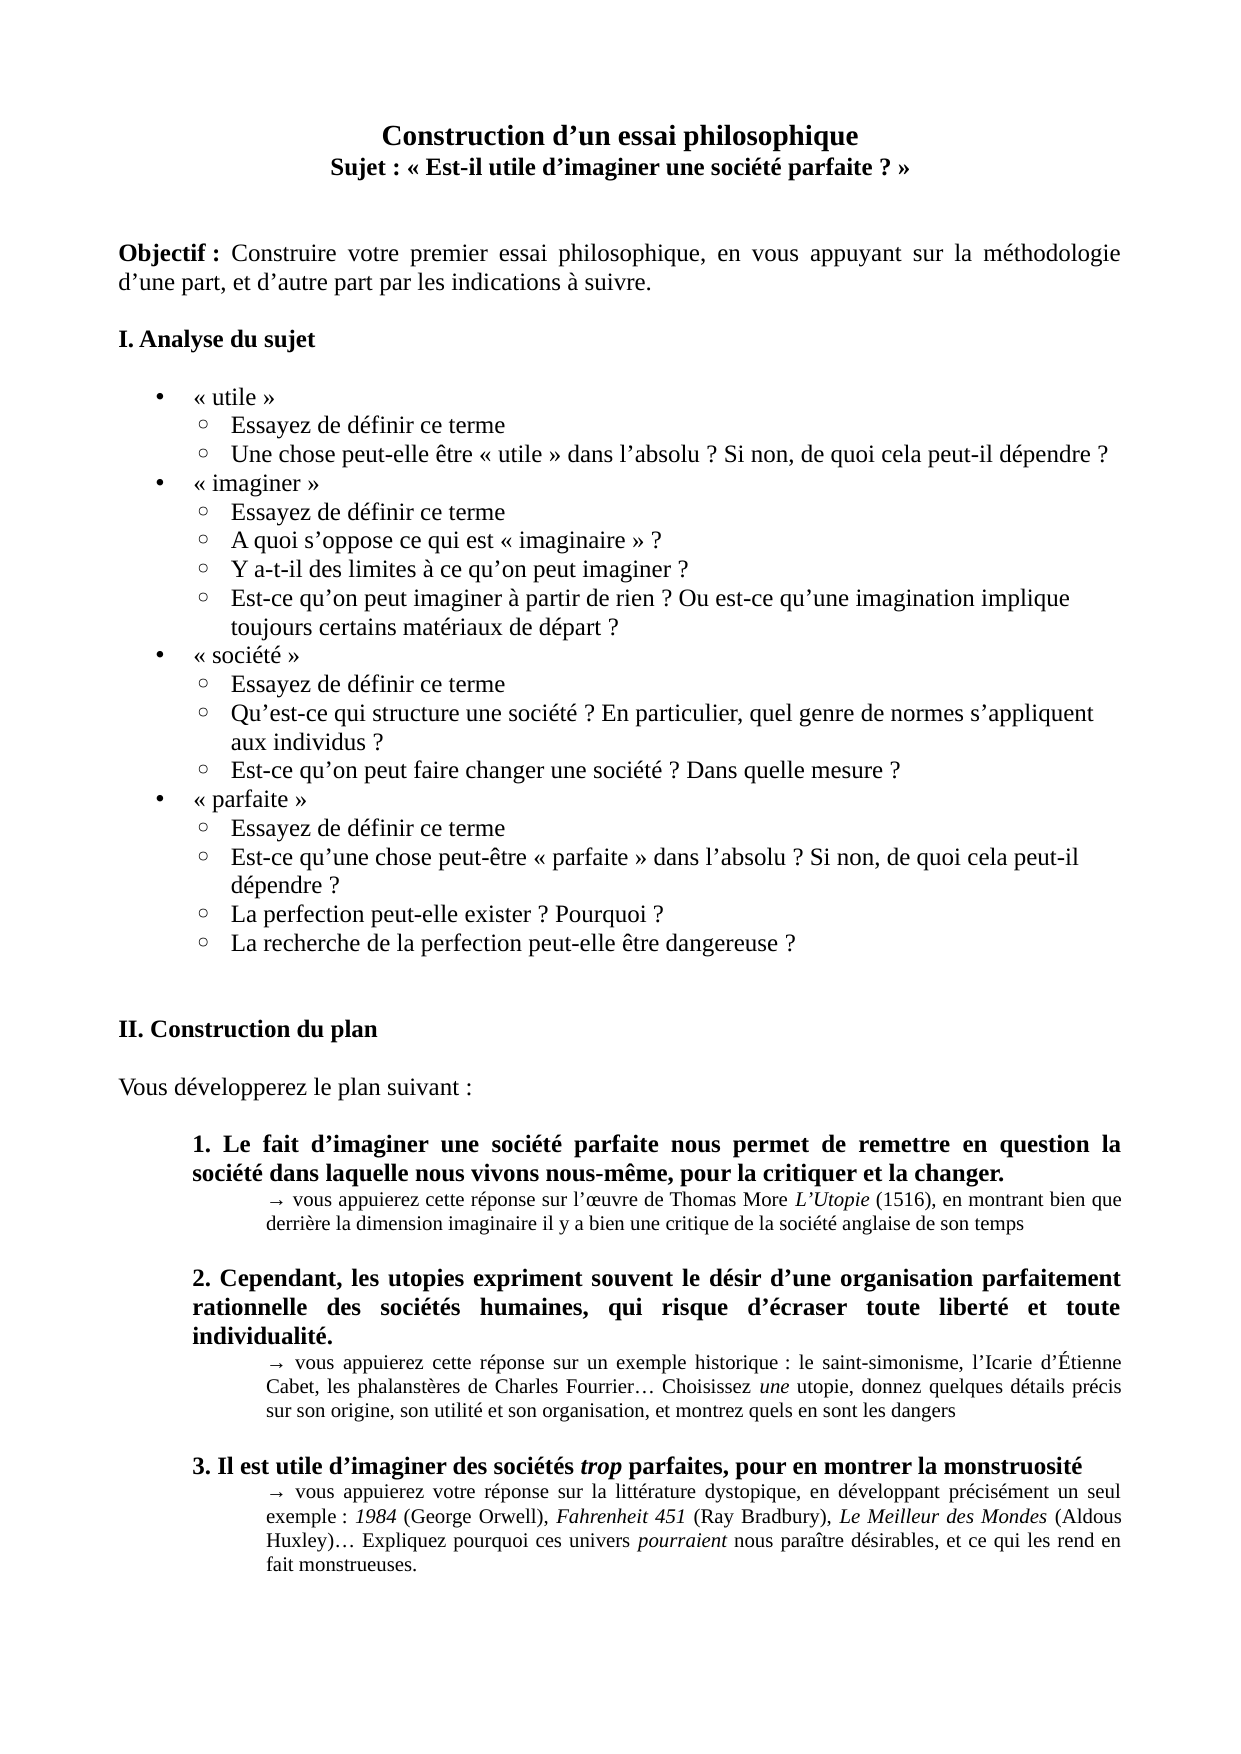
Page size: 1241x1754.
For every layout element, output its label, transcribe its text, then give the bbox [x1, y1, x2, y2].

list « imaginer » [156, 468, 1122, 497]
list Y a-t-il des limites à ce qu’on peut imaginer ? [193, 554, 1122, 583]
text 2. Cependant, les utopies expriment souvent le désir d’une organisation parfaitement rationnelle des sociétés humaines, qui risque d’écraser toute liberté et toute individualité. [192, 1263, 1122, 1350]
text 3. Il est utile d’imaginer des sociétés trop parfaites, pour en montrer la monstruosité [192, 1451, 1122, 1479]
list « utile » [156, 382, 1122, 410]
text Sujet : « Est-il utile d’imaginer une société parfaite ? » [118, 152, 1122, 180]
text → vous appuierez votre réponse sur la littérature dystopique, en développant précisément un seul exemple : 1984 (George Orwell), Fahrenheit 451 (Ray Bradbury), Le Meilleur des Mondes (Aldous Huxley)… Expliquez pourquoi ces univers pourraient nous paraître désirables, et ce qui les rend en fait monstrueuses. [266, 1479, 1122, 1576]
list Essayez de définir ce terme [193, 410, 1122, 439]
list Essayez de définir ce terme [193, 813, 1122, 842]
text I. Analyse du sujet [118, 324, 1122, 353]
list La perfection peut-elle exister ? Pourquoi ? [193, 899, 1122, 928]
list La recherche de la perfection peut-elle être dangereuse ? [193, 928, 1122, 957]
list Est-ce qu’une chose peut-être « parfaite » dans l’absolu ? Si non, de quoi cela peut-il dépendre ? [193, 842, 1122, 899]
list Essayez de définir ce terme [193, 497, 1122, 525]
list Est-ce qu’on peut imaginer à partir de rien ? Ou est-ce qu’une imagination implique toujours certains matériaux de départ ? [193, 583, 1122, 640]
text II. Construction du plan [118, 1014, 1122, 1043]
text Objectif : Construire votre premier essai philosophique, en vous appuyant sur la méthodologie d’une part, et d’autre part par les indications à suivre. [118, 238, 1122, 295]
text 1. Le fait d’imaginer une société parfaite nous permet de remettre en question la société dans laquelle nous vivons nous-même, pour la critiquer et la changer. [192, 1129, 1122, 1187]
list Est-ce qu’on peut faire changer une société ? Dans quelle mesure ? [193, 755, 1122, 784]
text → vous appuierez cette réponse sur l’œuvre de Thomas More L’Utopie (1516), en montrant bien que derrière la dimension imaginaire il y a bien une critique de la société anglaise de son temps [266, 1187, 1122, 1235]
list « société » [156, 640, 1122, 669]
list A quoi s’oppose ce qui est « imaginaire » ? [193, 525, 1122, 554]
list Qu’est-ce qui structure une société ? En particulier, quel genre de normes s’appliquent aux individus ? [193, 698, 1122, 755]
list Essayez de définir ce terme [193, 669, 1122, 698]
list Une chose peut-elle être « utile » dans l’absolu ? Si non, de quoi cela peut-il dépendre ? [193, 439, 1122, 468]
list « parfaite » [156, 784, 1122, 813]
text → vous appuierez cette réponse sur un exemple historique : le saint-simonisme, l’Icarie d’Étienne Cabet, les phalanstères de Charles Fourrier… Choisissez une utopie, donnez quelques détails précis sur son origine, son utilité et son organisation, et montrez quels en sont les dangers [266, 1350, 1122, 1422]
text Construction d’un essai philosophique [118, 118, 1122, 152]
text Vous développerez le plan suivant : [118, 1072, 1122, 1100]
